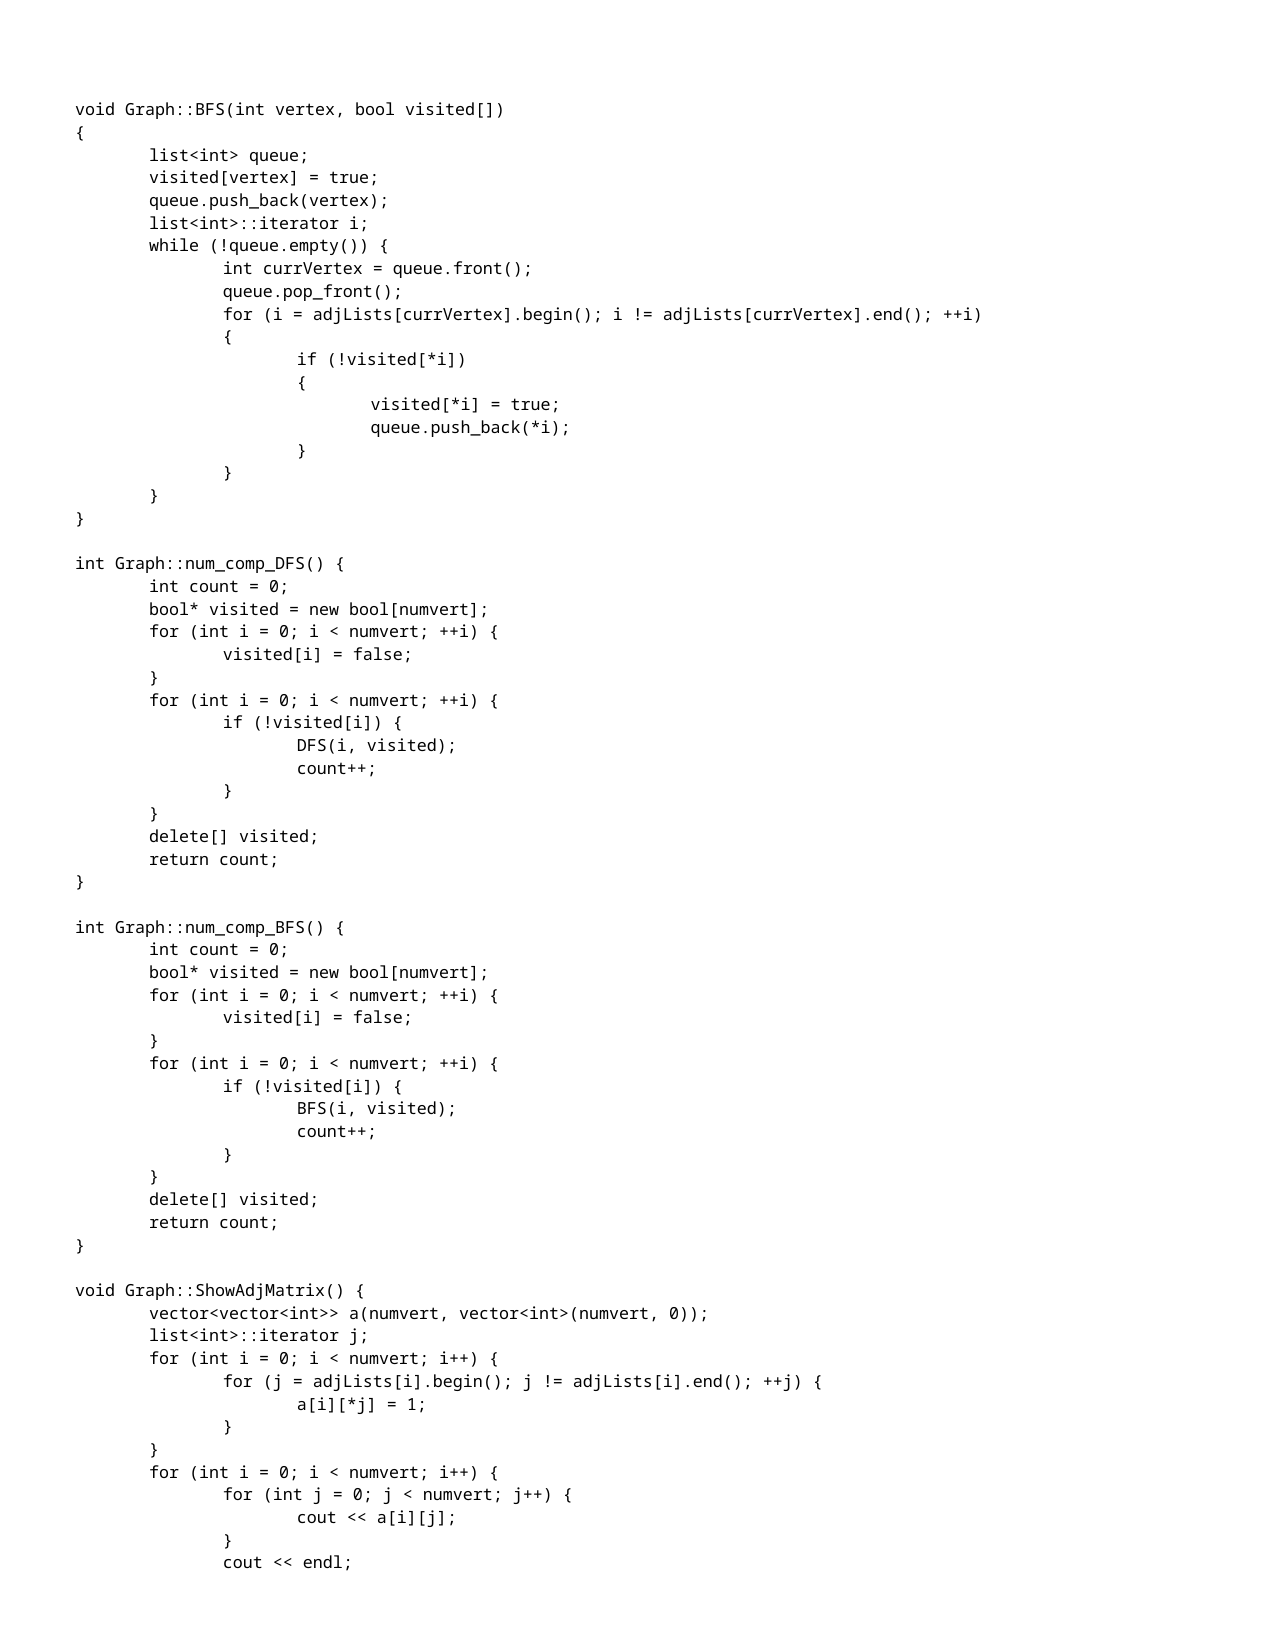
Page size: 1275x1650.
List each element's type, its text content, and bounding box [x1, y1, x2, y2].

text for (j = adjLists[i].begin(); j != adjLists[i].end(); ++j) { [75, 1369, 1200, 1392]
text queue.push_back(vertex); [75, 188, 1200, 211]
text return count; [75, 847, 1200, 870]
text visited[i] = false; [75, 643, 1200, 665]
text for (int i = 0; i < numvert; i++) { [75, 1347, 1200, 1369]
text return count; [75, 1210, 1200, 1233]
text } [75, 1165, 1200, 1188]
text } [75, 1528, 1200, 1551]
text for (i = adjLists[currVertex].begin(); i != adjLists[currVertex].end(); ++i) [75, 302, 1200, 325]
text queue.pop_front(); [75, 279, 1200, 302]
text delete[] visited; [75, 1188, 1200, 1210]
text } [75, 1029, 1200, 1051]
text } [75, 1437, 1200, 1460]
text list<int> queue; [75, 143, 1200, 166]
text list<int>::iterator j; [75, 1324, 1200, 1347]
text } [75, 438, 1200, 461]
text visited[vertex] = true; [75, 166, 1200, 188]
text } [75, 779, 1200, 802]
text } [75, 506, 1200, 529]
text list<int>::iterator i; [75, 211, 1200, 234]
text queue.push_back(*i); [75, 416, 1200, 438]
text cout << a[i][j]; [75, 1506, 1200, 1528]
text vector<vector<int>> a(numvert, vector<int>(numvert, 0)); [75, 1301, 1200, 1324]
text } [75, 461, 1200, 484]
text BFS(i, visited); [75, 1097, 1200, 1119]
text a[i][*j] = 1; [75, 1392, 1200, 1415]
text for (int i = 0; i < numvert; ++i) { [75, 983, 1200, 1006]
text void Graph::ShowAdjMatrix() { [75, 1278, 1200, 1301]
text int Graph::num_comp_DFS() { [75, 552, 1200, 574]
text { [75, 325, 1200, 347]
text delete[] visited; [75, 824, 1200, 847]
text bool* visited = new bool[numvert]; [75, 961, 1200, 983]
text } [75, 1233, 1200, 1256]
text for (int i = 0; i < numvert; ++i) { [75, 688, 1200, 711]
text } [75, 1142, 1200, 1165]
text } [75, 484, 1200, 506]
text int count = 0; [75, 938, 1200, 961]
text void Graph::BFS(int vertex, bool visited[]) [75, 98, 1200, 120]
text } [75, 870, 1200, 892]
text if (!visited[i]) { [75, 711, 1200, 733]
text DFS(i, visited); [75, 733, 1200, 756]
text for (int i = 0; i < numvert; ++i) { [75, 620, 1200, 643]
text while (!queue.empty()) { [75, 234, 1200, 257]
text } [75, 665, 1200, 688]
text int Graph::num_comp_BFS() { [75, 915, 1200, 938]
text count++; [75, 1119, 1200, 1142]
text for (int i = 0; i < numvert; i++) { [75, 1460, 1200, 1483]
text { [75, 120, 1200, 143]
text visited[*i] = true; [75, 393, 1200, 416]
text if (!visited[i]) { [75, 1074, 1200, 1097]
text } [75, 1415, 1200, 1437]
text { [75, 370, 1200, 393]
text count++; [75, 756, 1200, 779]
text for (int j = 0; j < numvert; j++) { [75, 1483, 1200, 1506]
text int currVertex = queue.front(); [75, 257, 1200, 279]
text for (int i = 0; i < numvert; ++i) { [75, 1051, 1200, 1074]
text if (!visited[*i]) [75, 347, 1200, 370]
text } [75, 802, 1200, 824]
text bool* visited = new bool[numvert]; [75, 597, 1200, 620]
text int count = 0; [75, 574, 1200, 597]
text cout << endl; [75, 1551, 1200, 1574]
text visited[i] = false; [75, 1006, 1200, 1029]
